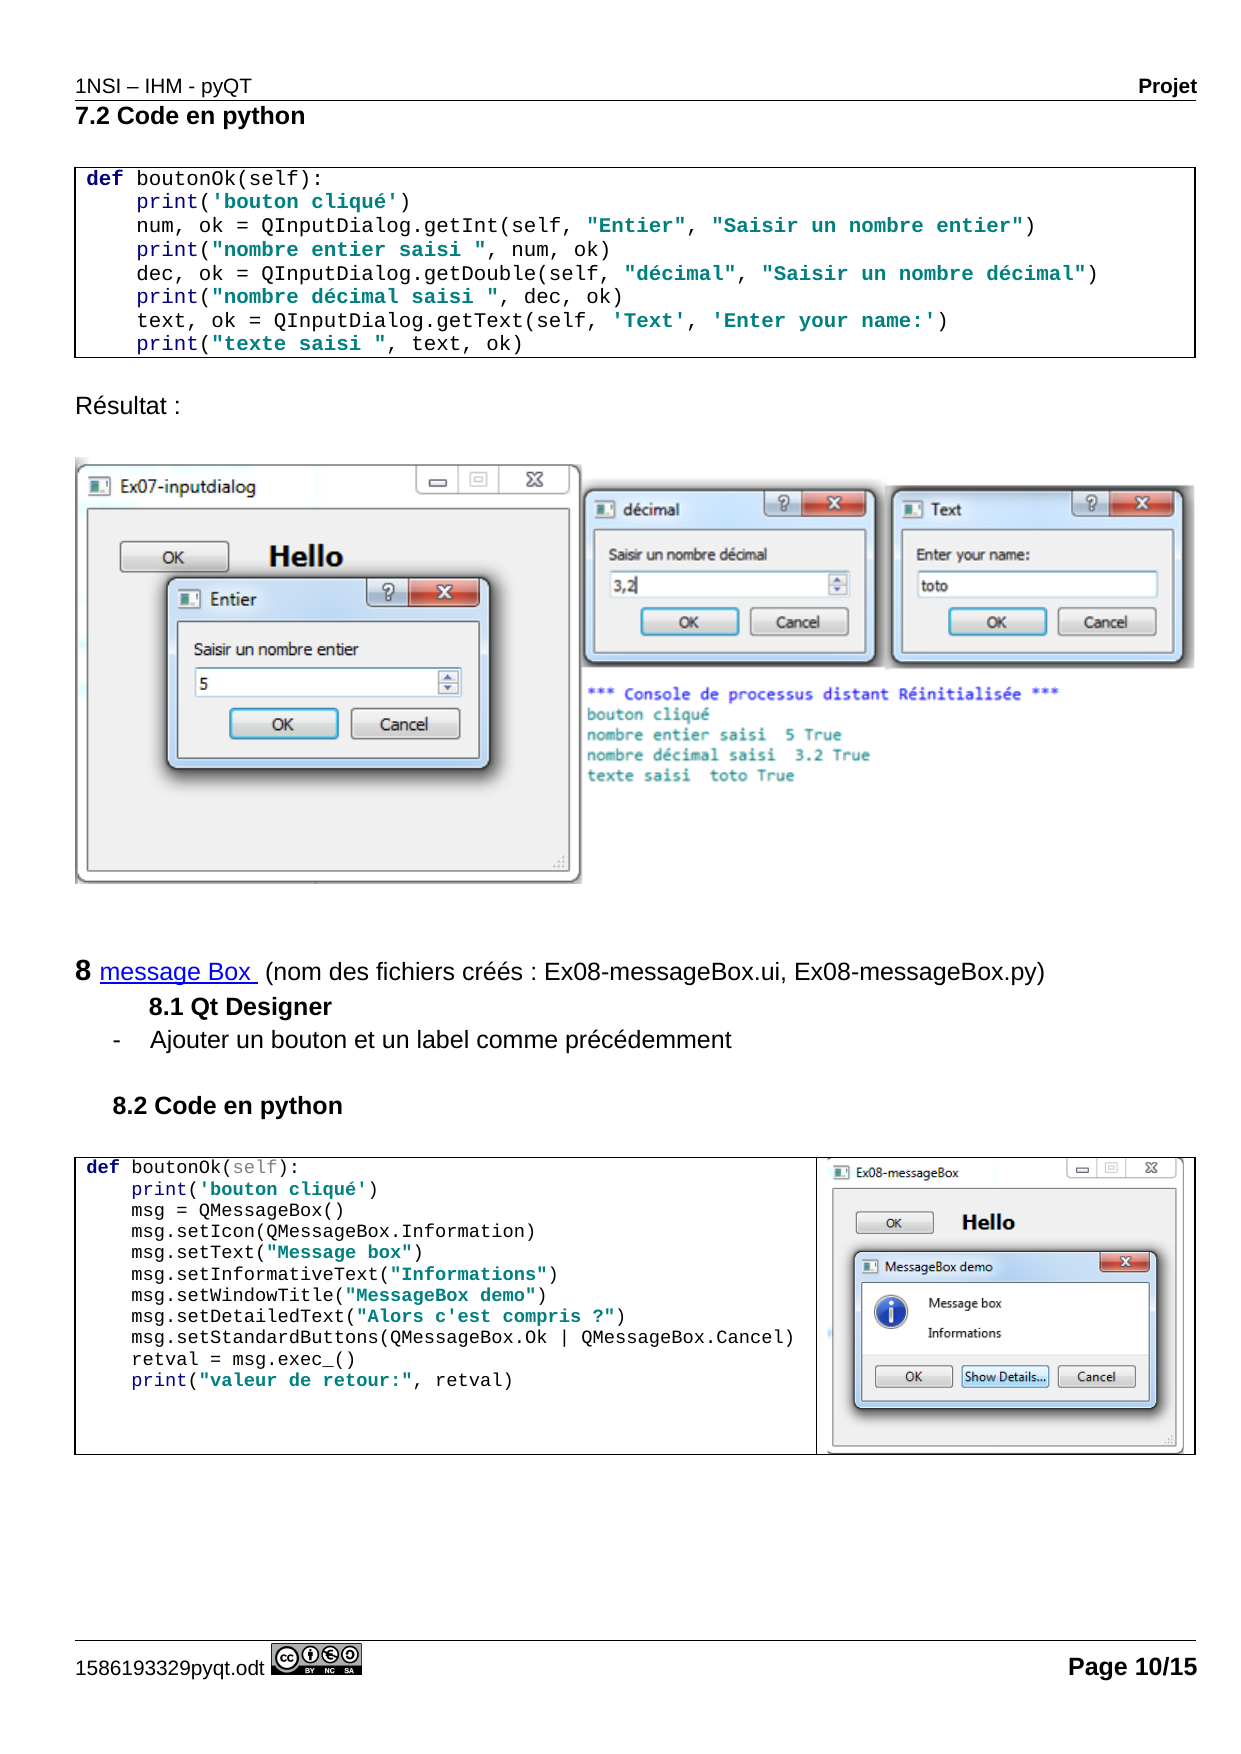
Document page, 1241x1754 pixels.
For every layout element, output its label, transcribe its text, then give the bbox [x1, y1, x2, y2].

text 8 message Box (nom des fichiers créés : Ex08-messageBox.ui, Ex08-messageBox.py) [75, 953, 1196, 987]
picture [75, 457, 1196, 884]
table_header [1184, 1158, 1194, 1454]
text 8.1 Qt Designer [75, 992, 1196, 1021]
list Ajouter un bouton et un label comme précédemment [112, 1025, 1196, 1054]
table_header [817, 1158, 827, 1454]
text 7.2 Code en python [75, 101, 1196, 129]
picture [271, 1643, 362, 1675]
text 8.2 Code en python [112, 1091, 1196, 1120]
text Résultat : [75, 391, 1196, 420]
table_header def boutonOk(self): print('bouton cliqué') msg = QMessageBox() msg.setIcon(QMessageBox.Information) msg.setText("Message box") msg.setInformativeText("Informations") msg.setWindowTitle("MessageBox demo") msg.setDetailedText("Alors c'est compris ?") msg.setStandardButtons(QMessageBox.Ok | QMessageBox.Cancel) retval = msg.exec_() print("valeur de retour:", retval) [76, 1158, 816, 1454]
